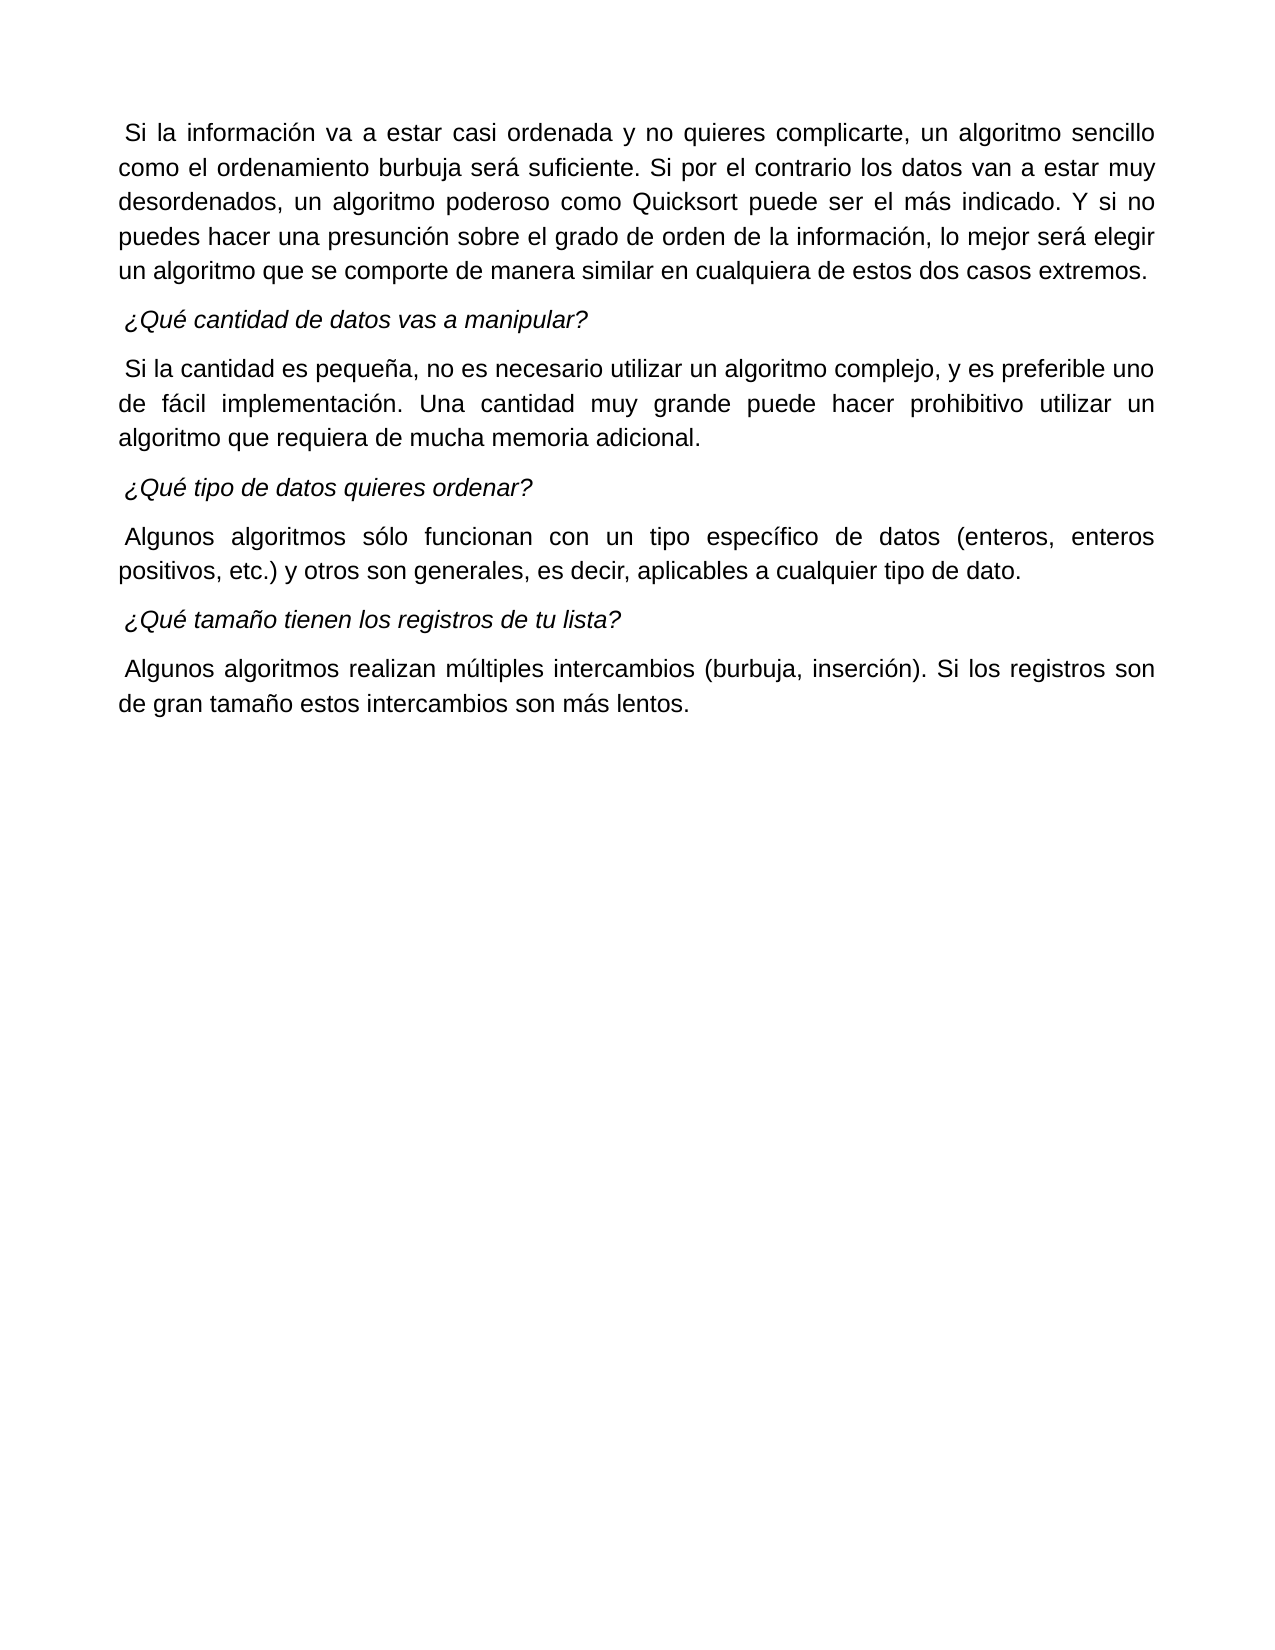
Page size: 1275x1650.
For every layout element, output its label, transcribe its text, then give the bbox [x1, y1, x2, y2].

text Algunos algoritmos sólo funcionan con un tipo específico de datos (enteros, enteros positivos, etc.) y otros son generales, es decir, aplicables a cualquier tipo de dato. [118, 522, 1157, 585]
text ¿Qué tipo de datos quieres ordenar? [118, 472, 1157, 501]
text Si la información va a estar casi ordenada y no quieres complicarte, un algoritmo sencillo como el ordenamiento burbuja será suficiente. Si por el contrario los datos van a estar muy desordenados, un algoritmo poderoso como Quicksort puede ser el más indicado. Y si no puedes hacer una presunción sobre el grado de orden de la información, lo mejor será elegir un algoritmo que se comporte de manera similar en cualquiera de estos dos casos extremos. [118, 118, 1157, 285]
text Si la cantidad es pequeña, no es necesario utilizar un algoritmo complejo, y es preferible uno de fácil implementación. Una cantidad muy grande puede hacer prohibitivo utilizar un algoritmo que requiera de mucha memoria adicional. [118, 354, 1157, 452]
text ¿Qué tamaño tienen los registros de tu lista? [118, 605, 1157, 634]
text Algunos algoritmos realizan múltiples intercambios (burbuja, inserción). Si los registros son de gran tamaño estos intercambios son más lentos. [118, 654, 1157, 718]
text ¿Qué cantidad de datos vas a manipular? [118, 305, 1157, 334]
